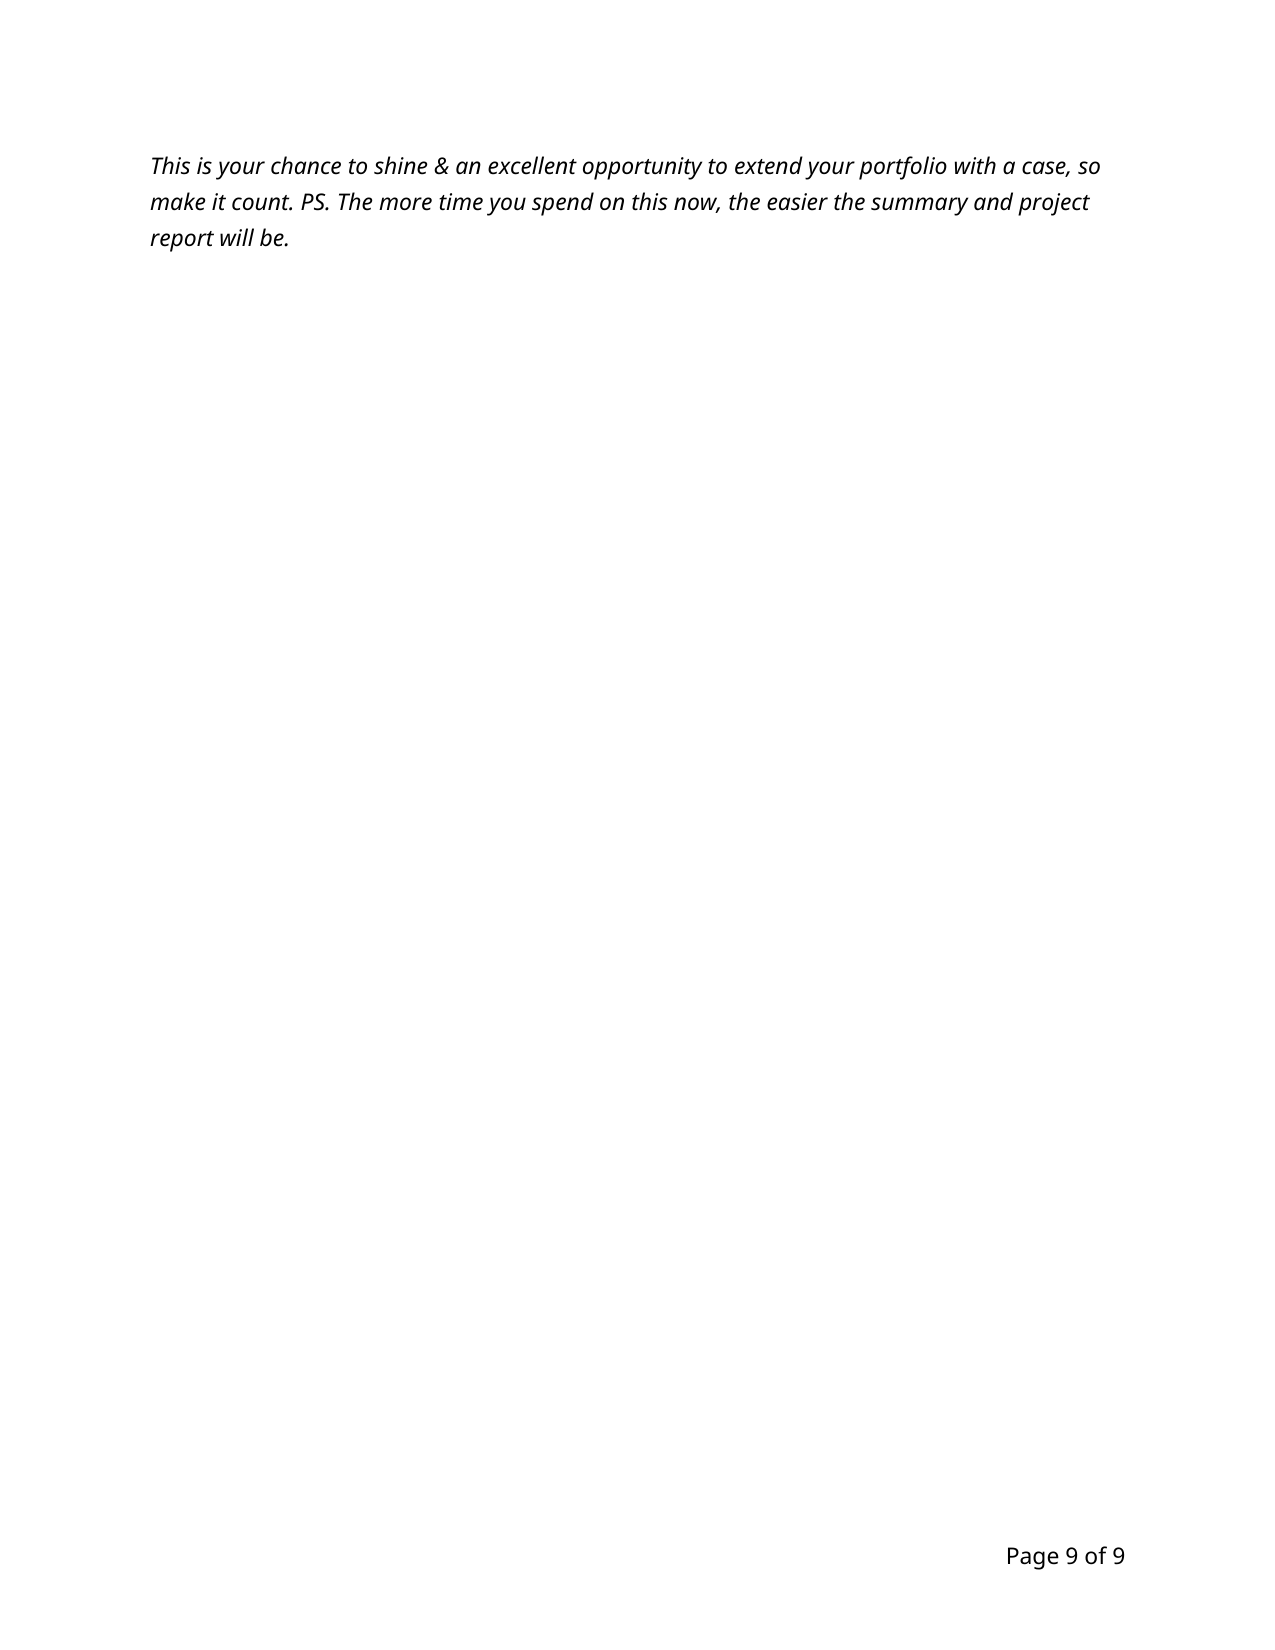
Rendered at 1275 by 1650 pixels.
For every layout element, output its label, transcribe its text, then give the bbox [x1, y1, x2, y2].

text This is your chance to shine & an excellent opportunity to extend your portfolio with a case, so make it count. PS. The more time you spend on this now, the easier the summary and project report will be. [150, 150, 1125, 253]
